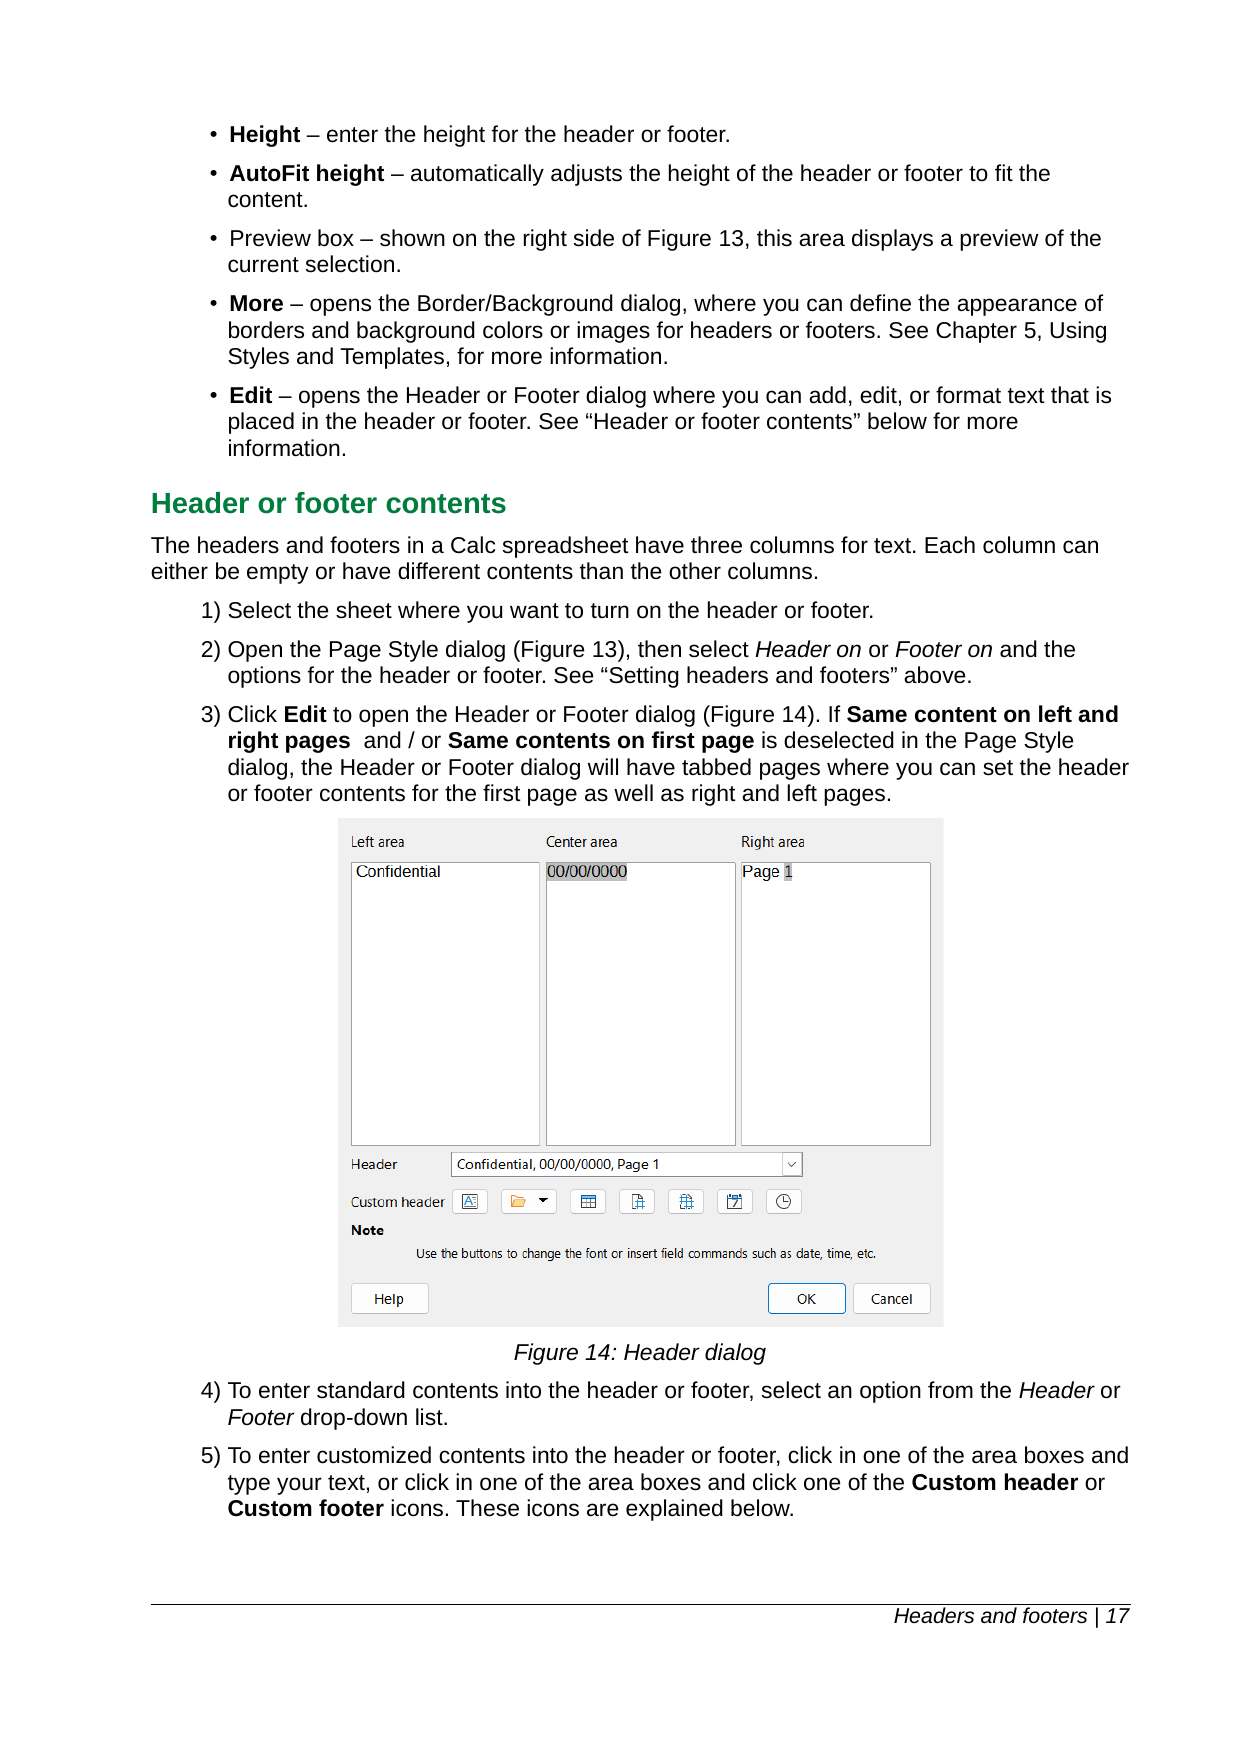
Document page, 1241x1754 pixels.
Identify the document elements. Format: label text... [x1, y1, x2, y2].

list AutoFit height – automatically adjusts the height of the header or footer to fit the content. [209, 160, 1131, 213]
list Select the sheet where you want to turn on the header or footer. [227, 597, 1131, 623]
list Click Edit to open the Header or Footer dialog (Figure 14). If Same content on left and right pages and / or Same contents on first page is deselected in the Page Style dialog, the Header or Footer dialog will have tabbed pages where you can set the header or footer contents for the first page as well as right and left pages. [227, 701, 1131, 806]
list Edit – opens the Header or Footer dialog where you can add, edit, or format text that is placed in the header or footer. See “Header or footer contents” below for more information. [209, 382, 1131, 461]
picture [337, 818, 944, 1327]
list Height – enter the height for the header or footer. [209, 121, 1131, 147]
text Figure 14: Header dialog [338, 1338, 944, 1365]
list Open the Page Style dialog (Figure 13), then select Header on or Footer on and the options for the header or footer. See “Setting headers and footers” above. [227, 636, 1131, 688]
list To enter customized contents into the header or footer, click in one of the area boxes and type your text, or click in one of the area boxes and click one of the Custom header or Custom footer icons. These icons are explained below. [227, 1442, 1131, 1522]
list Preview box – shown on the right side of Figure 13, this area displays a preview of the current selection. [209, 225, 1131, 278]
list More – opens the Border/Background dialog, where you can define the appearance of borders and background colors or images for headers or footers. See Chapter 5, Using Styles and Templates, for more information. [209, 290, 1131, 369]
list The headers and footers in a Calc spreadsheet have three columns for text. Each column can either be empty or have different contents than the other columns. [151, 532, 1131, 584]
subtitle Header or footer contents [151, 486, 1131, 519]
list To enter standard contents into the header or footer, select an option from the Header or Footer drop-down list. [227, 1377, 1131, 1430]
